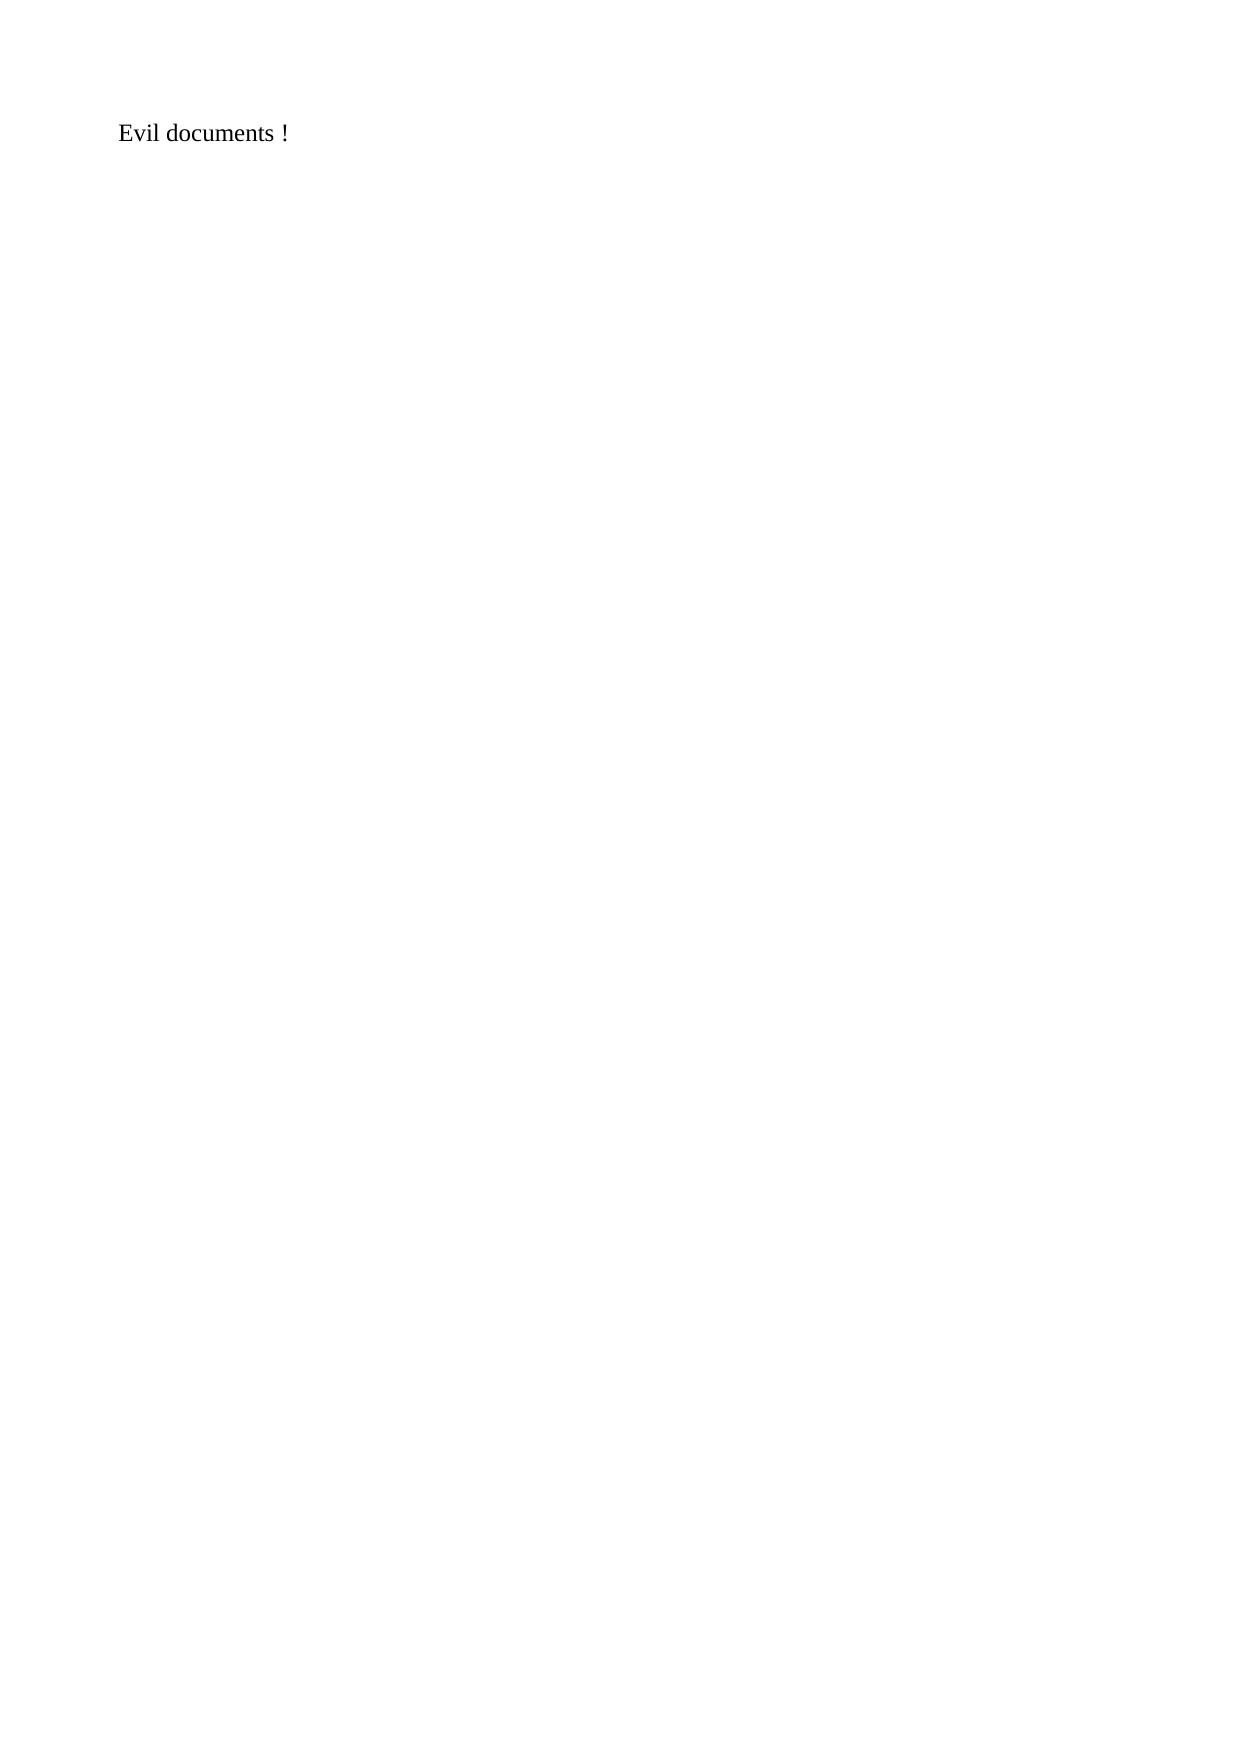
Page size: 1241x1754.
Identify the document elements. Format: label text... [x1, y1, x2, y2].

text Evil documents ! [118, 118, 1122, 147]
